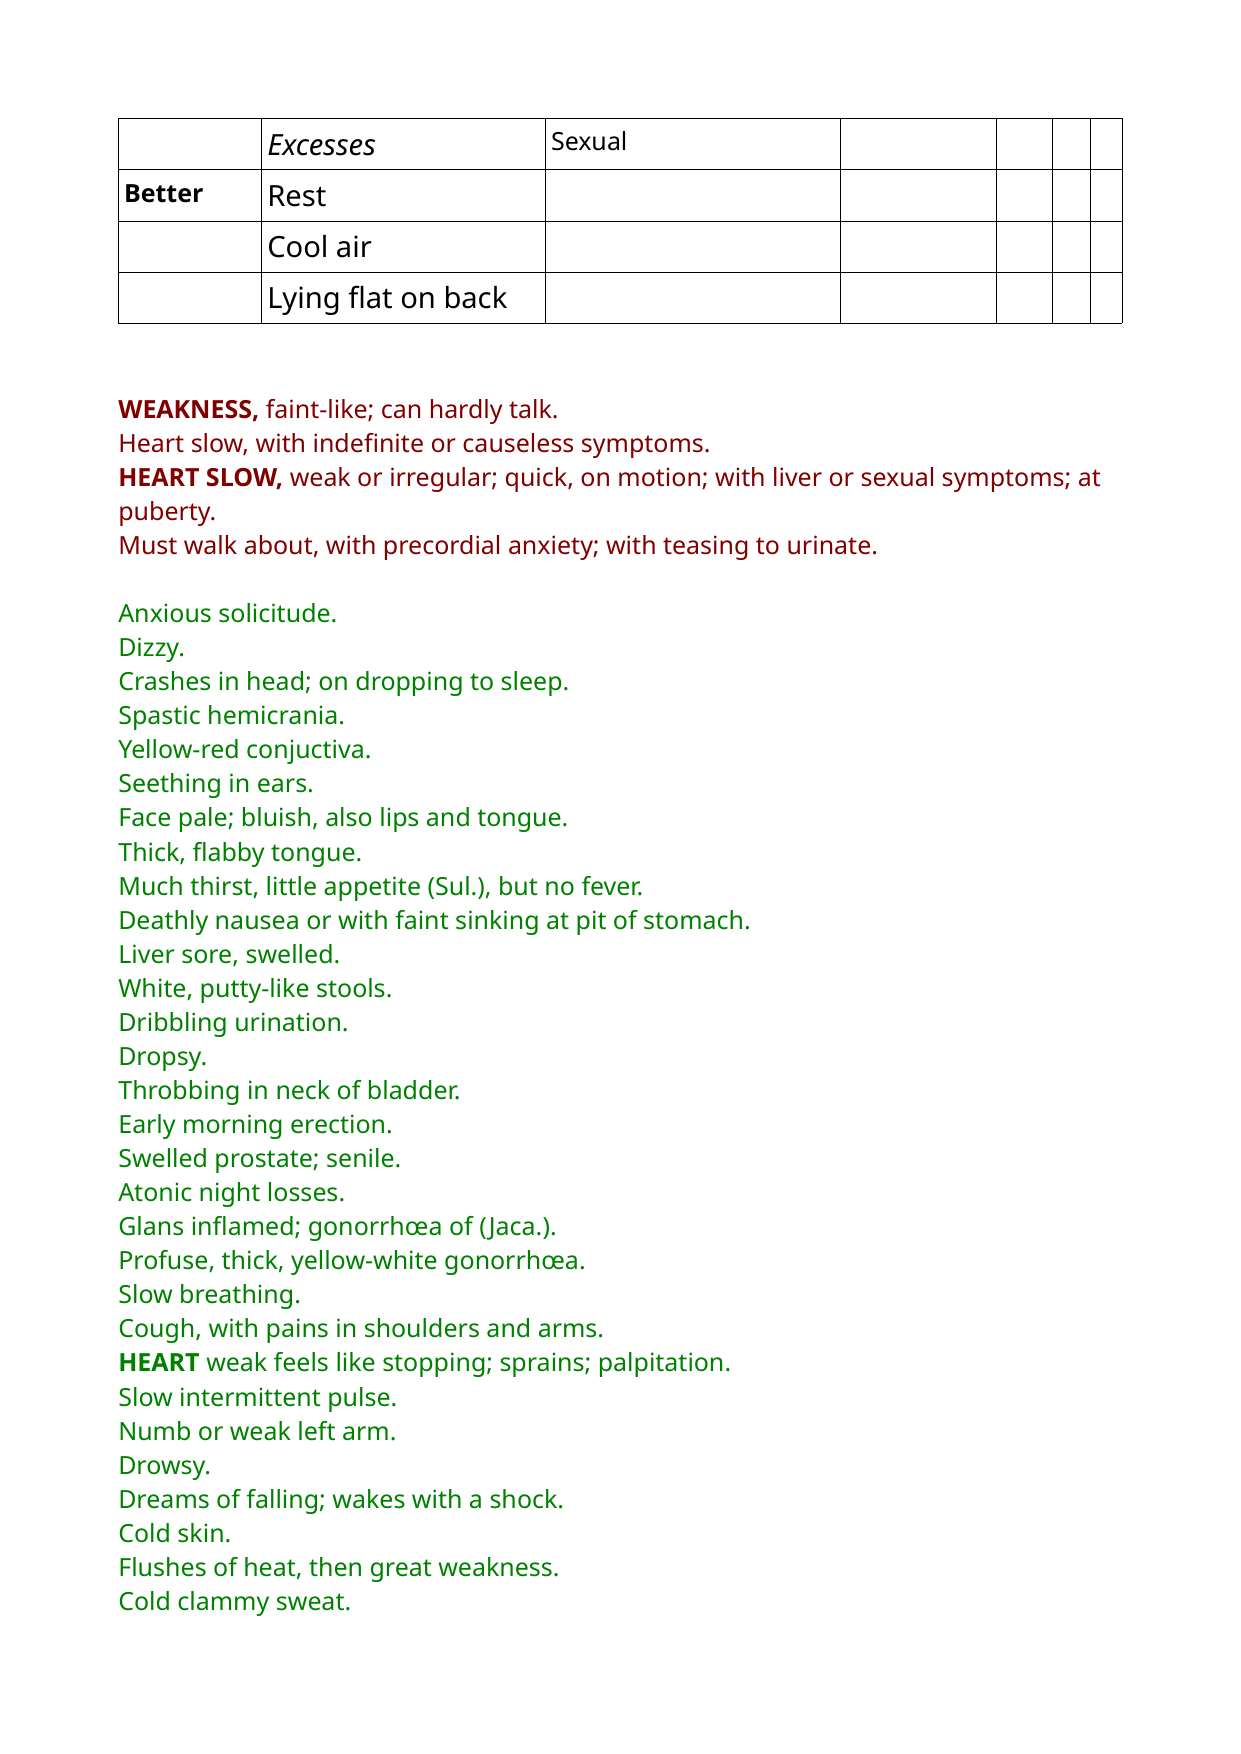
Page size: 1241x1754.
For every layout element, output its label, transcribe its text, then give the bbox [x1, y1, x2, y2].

table_cell [997, 170, 1052, 221]
text Anxious solicitude. [118, 596, 1122, 630]
table_cell Better [119, 170, 261, 221]
table_cell [997, 273, 1052, 323]
text HEART weak feels like stopping; sprains; palpitation. [118, 1345, 1122, 1379]
text Flushes of heat, then great weakness. [118, 1549, 1122, 1583]
text Dreams of falling; wakes with a shock. [118, 1481, 1122, 1515]
table_cell Sexual [546, 119, 840, 169]
text Throbbing in neck of bladder. [118, 1073, 1122, 1107]
text Must walk about, with precordial anxiety; with teasing to urinate. [118, 528, 1122, 562]
text Slow breathing. [118, 1277, 1122, 1311]
text Early morning erection. [118, 1107, 1122, 1141]
text Cold skin. [118, 1515, 1122, 1549]
table_cell [546, 273, 840, 323]
table_cell [1053, 119, 1090, 169]
text Cold clammy sweat. [118, 1583, 1122, 1618]
table_cell Excesses [262, 119, 545, 169]
text Glans inflamed; gonorrhœa of (Jaca.). [118, 1209, 1122, 1243]
table_cell [1091, 119, 1122, 169]
table_cell [1091, 273, 1122, 323]
text WEAKNESS, faint-like; can hardly talk. [118, 391, 1122, 425]
table_cell [546, 170, 840, 221]
table_cell [119, 222, 261, 272]
text Thick, flabby tongue. [118, 834, 1122, 868]
table_cell [1091, 222, 1122, 272]
table_cell [546, 222, 840, 272]
table_cell [841, 170, 996, 221]
table_cell [1053, 170, 1090, 221]
text Yellow-red conjuctiva. [118, 732, 1122, 766]
table_cell [841, 273, 996, 323]
text Dropsy. [118, 1038, 1122, 1073]
text Spastic hemicrania. [118, 698, 1122, 732]
table_cell [1053, 273, 1090, 323]
text HEART SLOW, weak or irregular; quick, on motion; with liver or sexual symptoms; at puberty. [118, 459, 1122, 528]
text Profuse, thick, yellow-white gonorrhœa. [118, 1243, 1122, 1277]
table_cell [1053, 222, 1090, 272]
table_cell [119, 119, 261, 169]
text Swelled prostate; senile. [118, 1141, 1122, 1175]
table_cell [997, 119, 1052, 169]
text Dribbling urination. [118, 1004, 1122, 1038]
table_cell [997, 222, 1052, 272]
text Heart slow, with indefinite or causeless symptoms. [118, 425, 1122, 459]
table_cell [841, 222, 996, 272]
text Seething in ears. [118, 766, 1122, 800]
table_cell Rest [262, 170, 545, 221]
table_cell Lying flat on back [262, 273, 545, 323]
text Deathly nausea or with faint sinking at pit of stomach. [118, 902, 1122, 936]
text Liver sore, swelled. [118, 936, 1122, 970]
text Face pale; bluish, also lips and tongue. [118, 800, 1122, 834]
text Drowsy. [118, 1447, 1122, 1481]
text Cough, with pains in shoulders and arms. [118, 1311, 1122, 1345]
table_cell Cool air [262, 222, 545, 272]
text White, putty-like stools. [118, 970, 1122, 1004]
table_cell [1091, 170, 1122, 221]
text Dizzy. [118, 630, 1122, 664]
text Numb or weak left arm. [118, 1413, 1122, 1447]
text Much thirst, little appetite (Sul.), but no fever. [118, 868, 1122, 902]
text Crashes in head; on dropping to sleep. [118, 664, 1122, 698]
table_cell [119, 273, 261, 323]
text Slow intermittent pulse. [118, 1379, 1122, 1413]
table_cell [841, 119, 996, 169]
text Atonic night losses. [118, 1175, 1122, 1209]
